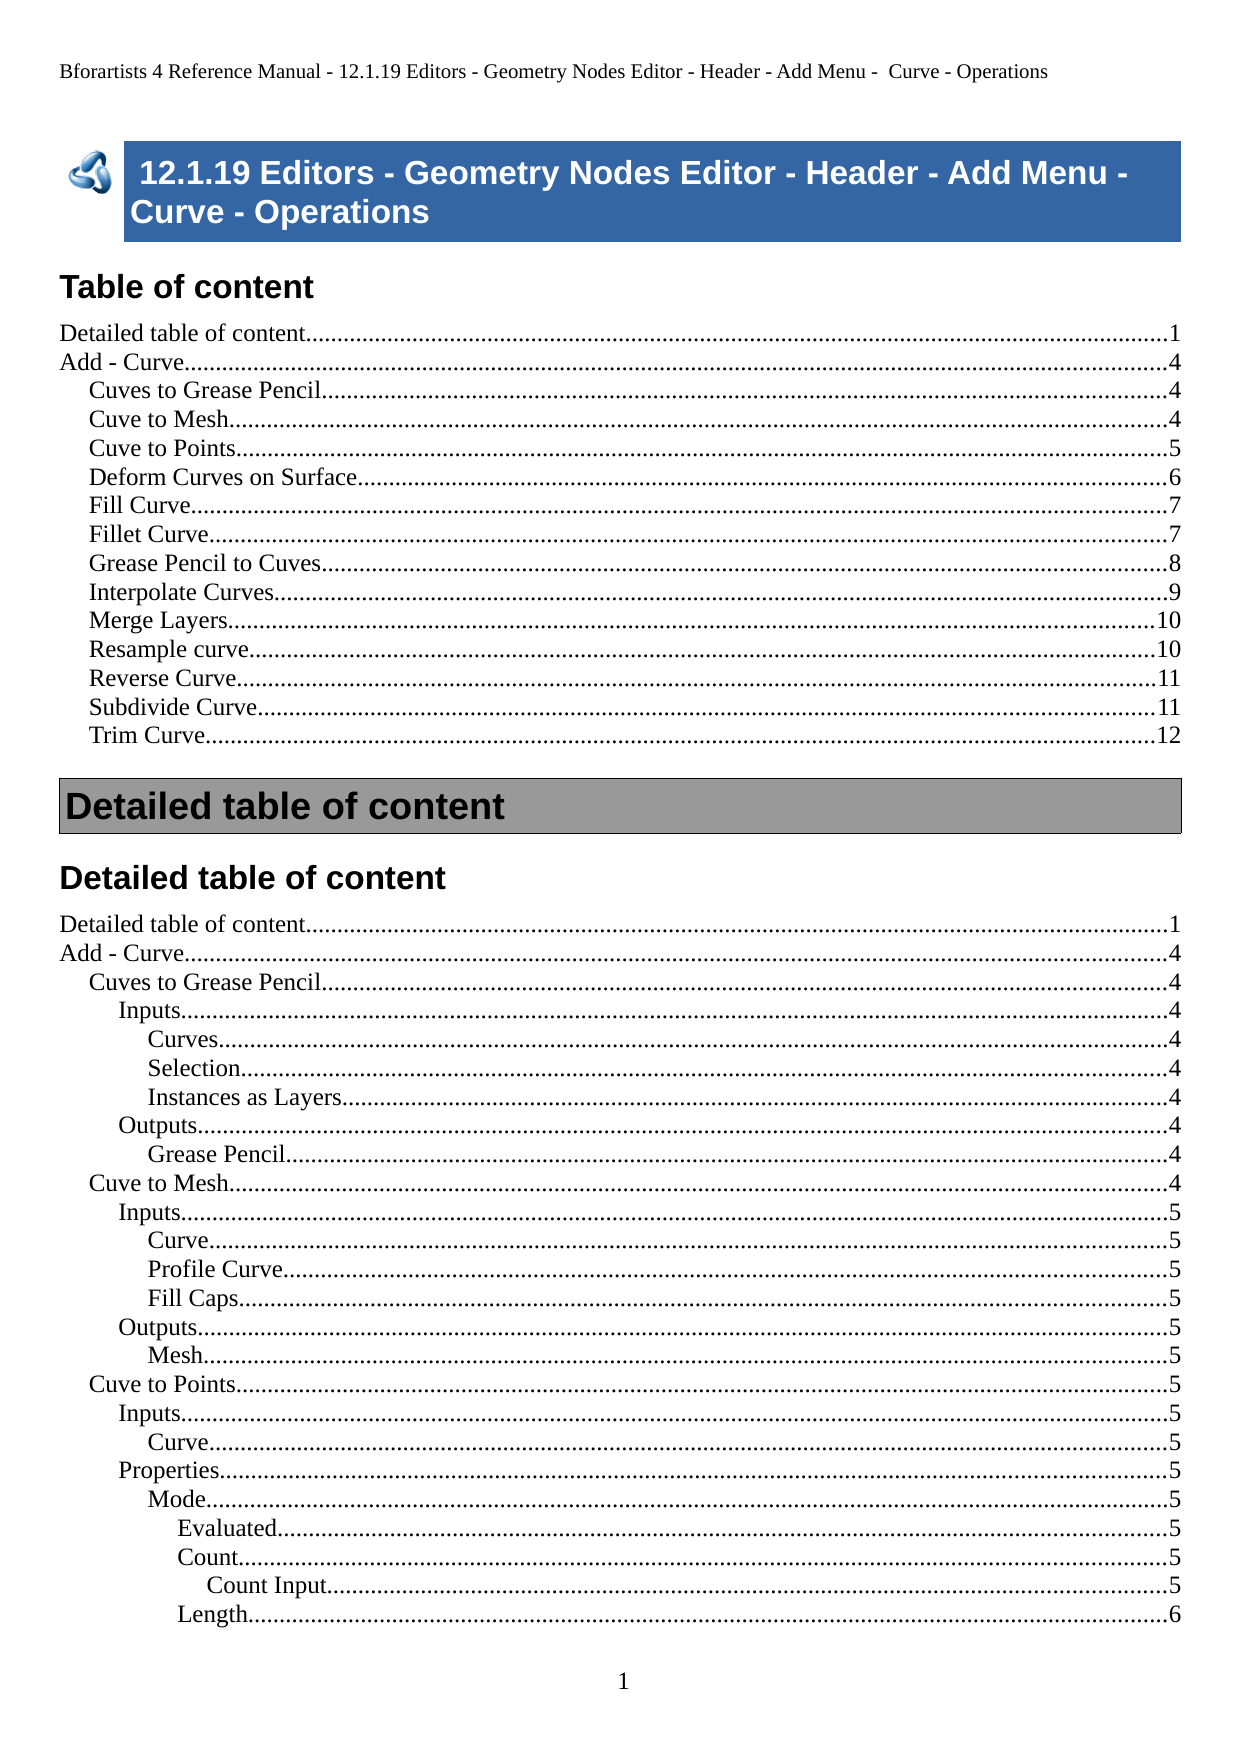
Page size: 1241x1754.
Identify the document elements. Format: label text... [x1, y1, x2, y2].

text Fill Curve 7 [88, 490, 1181, 519]
text Reverse Curve 11 [88, 663, 1181, 692]
table_header [59, 141, 124, 242]
text Cuves to Grease Pencil 4 [88, 967, 1181, 995]
text Inputs 4 [118, 995, 1181, 1024]
text Curves 4 [147, 1024, 1181, 1053]
text Deform Curves on Surface 6 [88, 462, 1181, 490]
text Inputs 5 [118, 1398, 1181, 1427]
text Interpolate Curves 9 [88, 577, 1181, 605]
text Fill Caps 5 [147, 1283, 1181, 1312]
text Cuve to Mesh 4 [88, 1168, 1181, 1197]
text Grease Pencil 4 [147, 1139, 1181, 1168]
table_header Detailed table of content [60, 779, 1181, 833]
text Length 6 [177, 1599, 1181, 1628]
text Merge Layers 10 [88, 605, 1181, 634]
text Count Input 5 [206, 1570, 1181, 1599]
text Selection 4 [147, 1053, 1181, 1082]
text Mesh 5 [147, 1340, 1181, 1369]
text Profile Curve 5 [147, 1254, 1181, 1283]
text Cuve to Mesh 4 [88, 404, 1181, 433]
text Cuve to Points 5 [88, 433, 1181, 462]
text Grease Pencil to Cuves 8 [88, 548, 1181, 577]
text Detailed table of content 1 [59, 318, 1181, 347]
text Cuves to Grease Pencil 4 [88, 375, 1181, 404]
text Properties 5 [118, 1455, 1181, 1484]
text Resample curve 10 [88, 634, 1181, 663]
text Subdivide Curve 11 [88, 692, 1181, 720]
subtitle Table of content [59, 267, 1181, 305]
picture [65, 147, 114, 197]
text Inputs 5 [118, 1197, 1181, 1225]
text Curve 5 [147, 1427, 1181, 1455]
text Count 5 [177, 1542, 1181, 1570]
subtitle Detailed table of content [59, 858, 1181, 897]
text Trim Curve 12 [88, 720, 1181, 749]
text Add - Curve 4 [59, 347, 1181, 375]
text Add - Curve 4 [59, 938, 1181, 967]
text Outputs 5 [118, 1312, 1181, 1340]
table_header 12.1.19 Editors - Geometry Nodes Editor - Header - Add Menu - Curve - Operations [124, 141, 1181, 242]
text Cuve to Points 5 [88, 1369, 1181, 1398]
text Evaluated 5 [177, 1513, 1181, 1542]
text Outputs 4 [118, 1110, 1181, 1139]
text Curve 5 [147, 1225, 1181, 1254]
text Fillet Curve 7 [88, 519, 1181, 548]
text Detailed table of content 1 [59, 909, 1181, 938]
text Instances as Layers 4 [147, 1082, 1181, 1110]
text Mode 5 [147, 1484, 1181, 1513]
